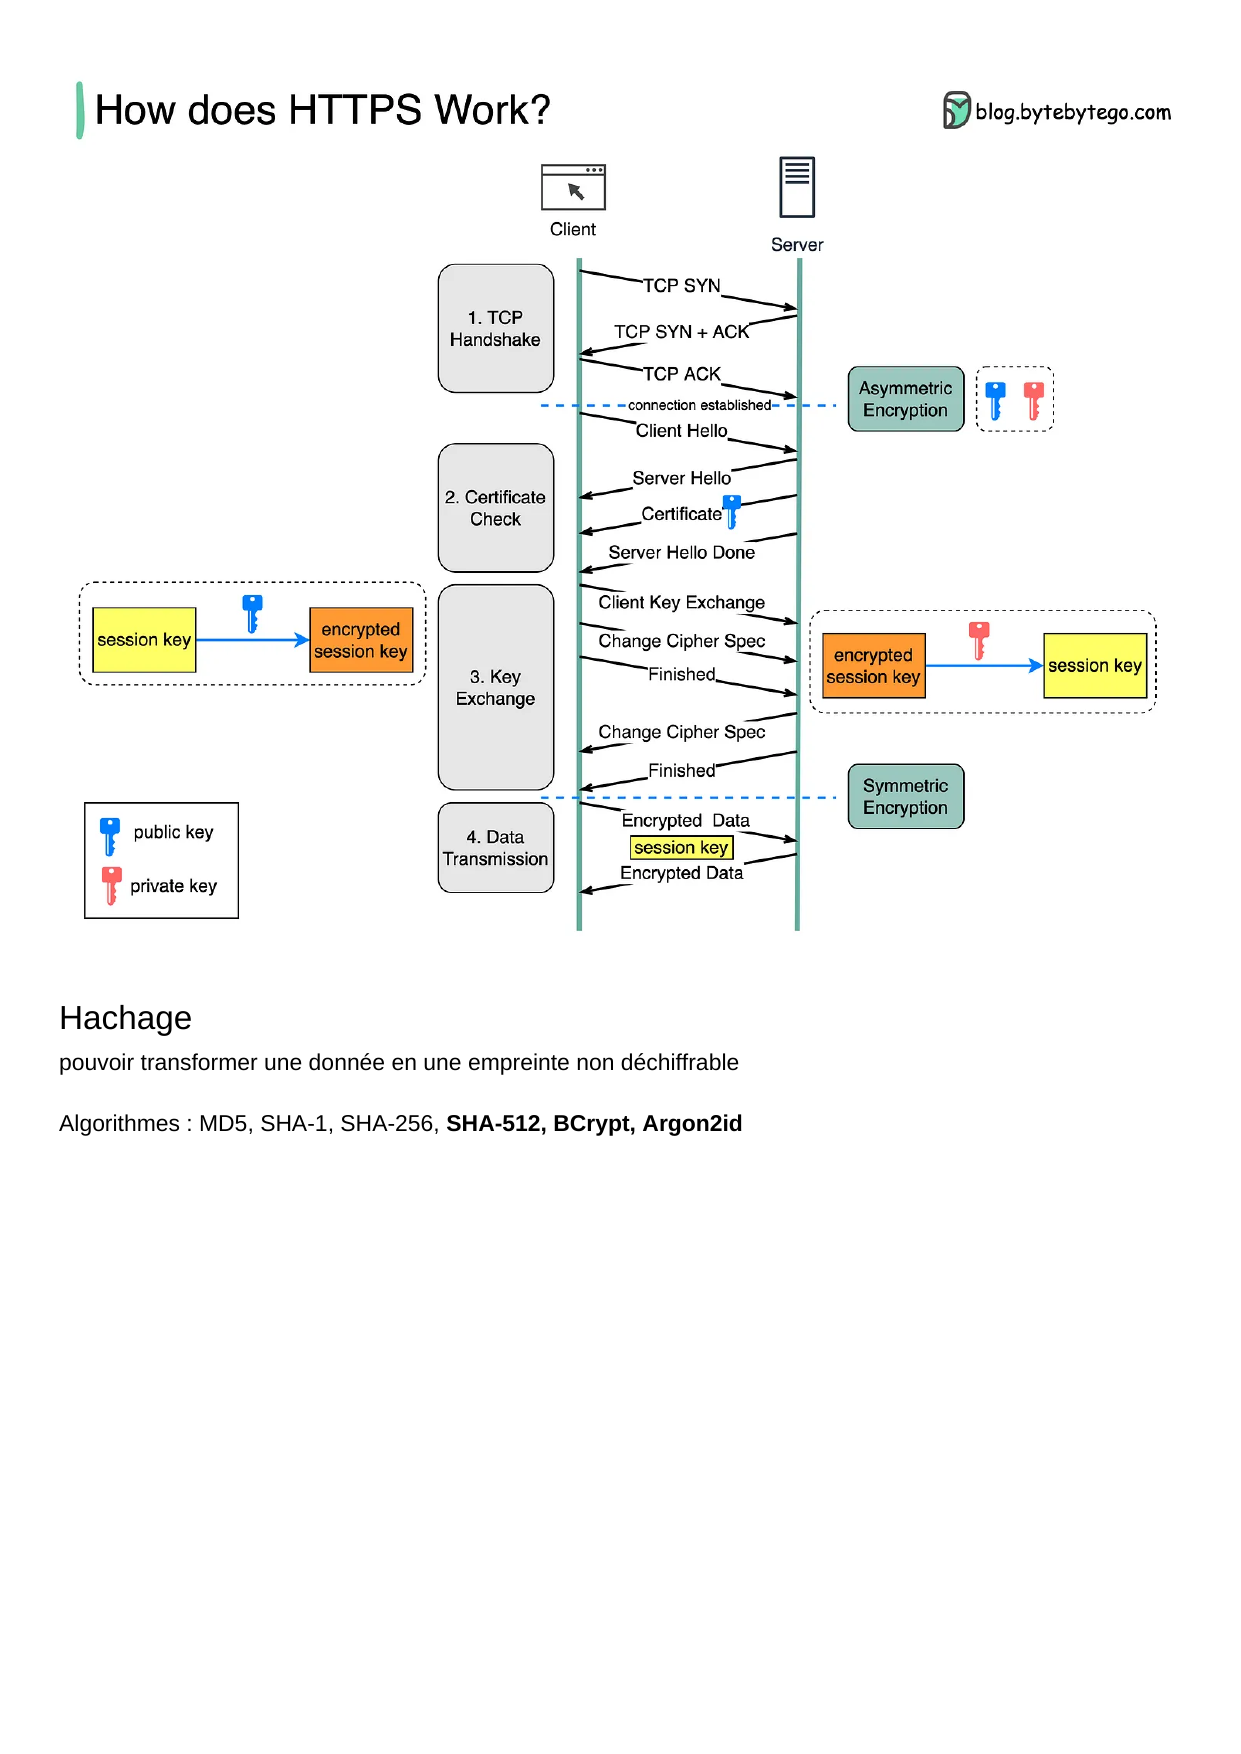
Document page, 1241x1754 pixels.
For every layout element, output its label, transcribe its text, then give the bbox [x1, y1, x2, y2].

text Algorithmes : MD5, SHA-1, SHA-256, SHA-512, BCrypt, Argon2id [59, 1109, 1181, 1136]
picture [58, 58, 1182, 957]
subtitle Hachage [59, 998, 1181, 1037]
text pouvoir transformer une donnée en une empreinte non déchiffrable [59, 1049, 1181, 1076]
